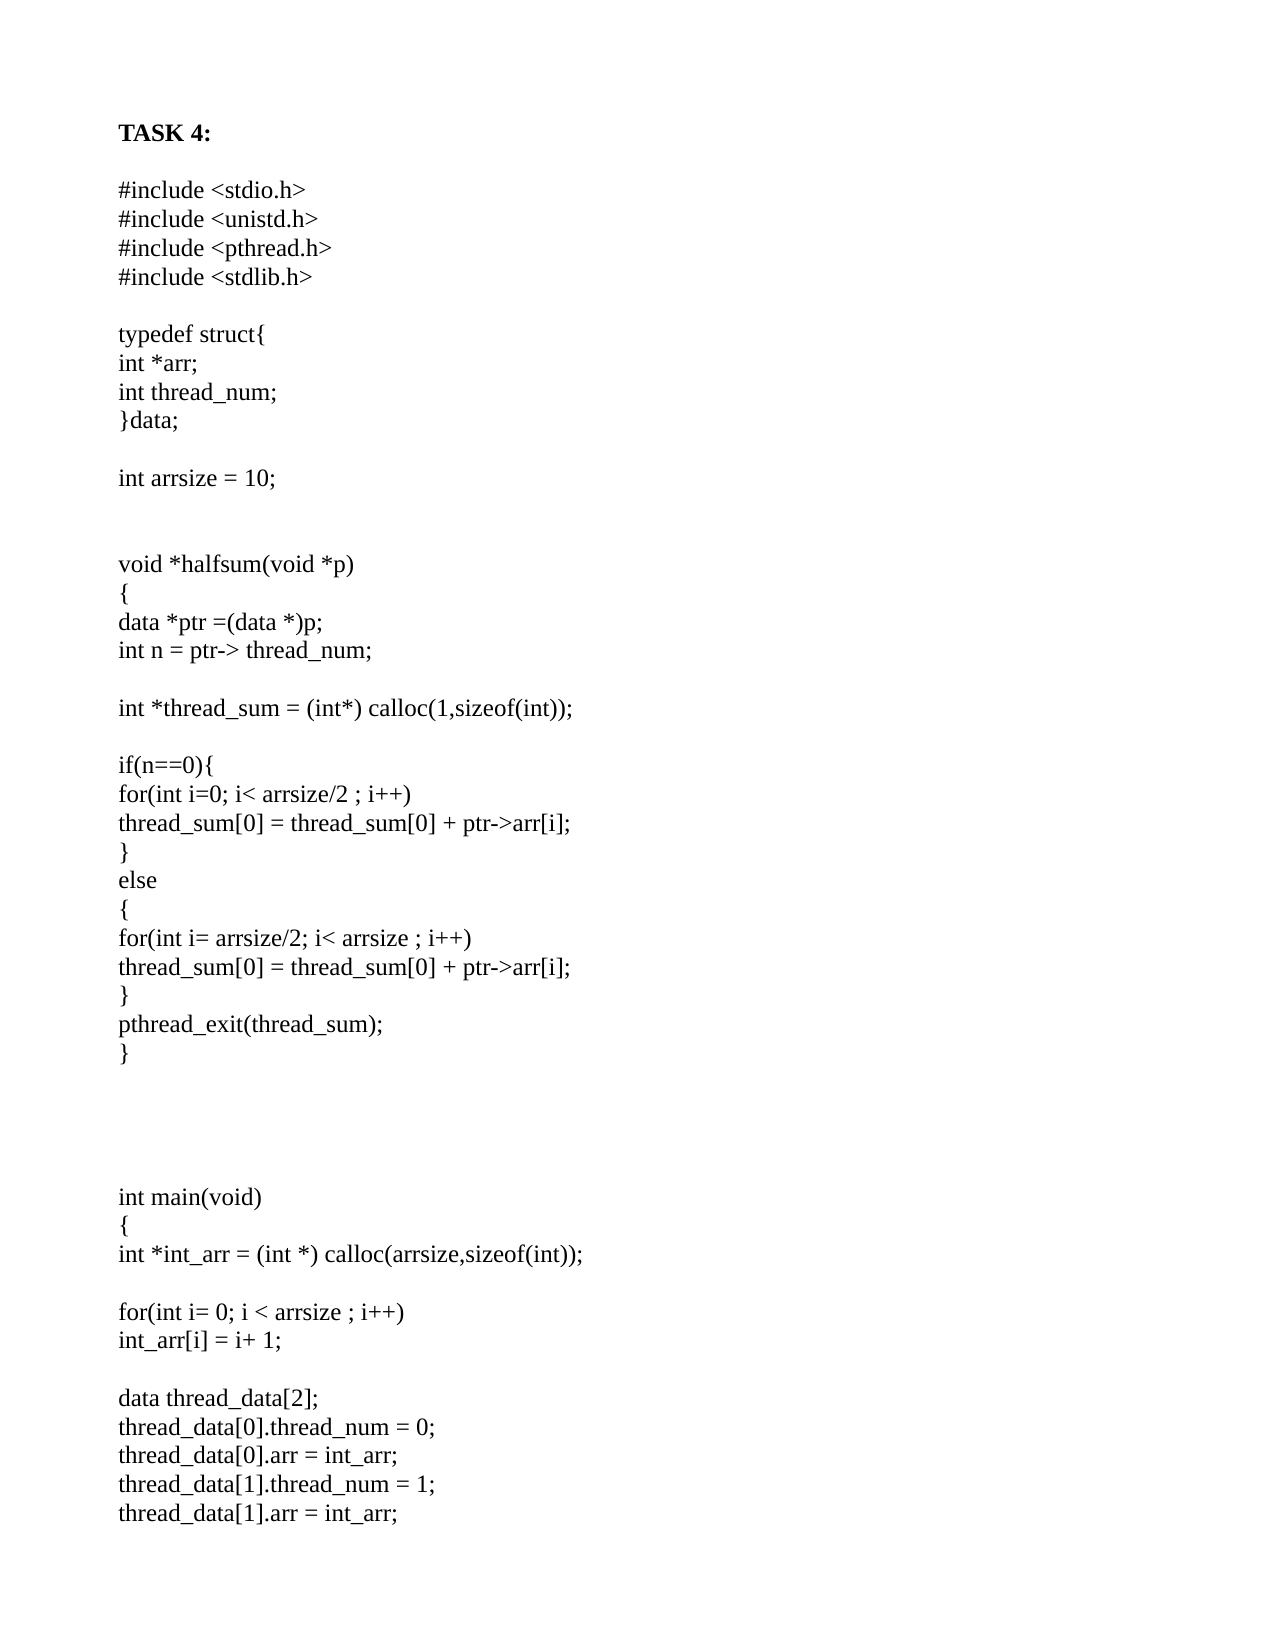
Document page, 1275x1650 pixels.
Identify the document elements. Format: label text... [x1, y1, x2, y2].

text #include <unistd.h> [118, 204, 1157, 233]
text int n = ptr-> thread_num; [118, 636, 1157, 664]
text for(int i= arrsize/2; i< arrsize ; i++) [118, 923, 1157, 952]
text thread_data[1].arr = int_arr; [118, 1498, 1157, 1527]
text typedef struct{ [118, 319, 1157, 348]
text pthread_exit(thread_sum); [118, 1009, 1157, 1038]
text else [118, 866, 1157, 894]
text thread_sum[0] = thread_sum[0] + ptr->arr[i]; [118, 808, 1157, 837]
text #include <pthread.h> [118, 233, 1157, 262]
text #include <stdio.h> [118, 176, 1157, 204]
text { [118, 1211, 1157, 1239]
text int_arr[i] = i+ 1; [118, 1326, 1157, 1354]
text int *int_arr = (int *) calloc(arrsize,sizeof(int)); [118, 1239, 1157, 1268]
text } [118, 837, 1157, 866]
text if(n==0){ [118, 751, 1157, 779]
text { [118, 894, 1157, 923]
text int *thread_sum = (int*) calloc(1,sizeof(int)); [118, 693, 1157, 722]
text thread_sum[0] = thread_sum[0] + ptr->arr[i]; [118, 952, 1157, 981]
text int arrsize = 10; [118, 463, 1157, 492]
text thread_data[1].thread_num = 1; [118, 1469, 1157, 1498]
text for(int i= 0; i < arrsize ; i++) [118, 1297, 1157, 1326]
text int *arr; [118, 348, 1157, 377]
text } [118, 1038, 1157, 1067]
text void *halfsum(void *p) [118, 549, 1157, 578]
text int main(void) [118, 1182, 1157, 1211]
text thread_data[0].thread_num = 0; [118, 1412, 1157, 1441]
text { [118, 578, 1157, 607]
text int thread_num; [118, 377, 1157, 406]
text #include <stdlib.h> [118, 262, 1157, 291]
text TASK 4: [118, 118, 1157, 147]
text thread_data[0].arr = int_arr; [118, 1441, 1157, 1469]
text } [118, 981, 1157, 1009]
text data *ptr =(data *)p; [118, 607, 1157, 636]
text data thread_data[2]; [118, 1383, 1157, 1412]
text for(int i=0; i< arrsize/2 ; i++) [118, 779, 1157, 808]
text }data; [118, 406, 1157, 434]
